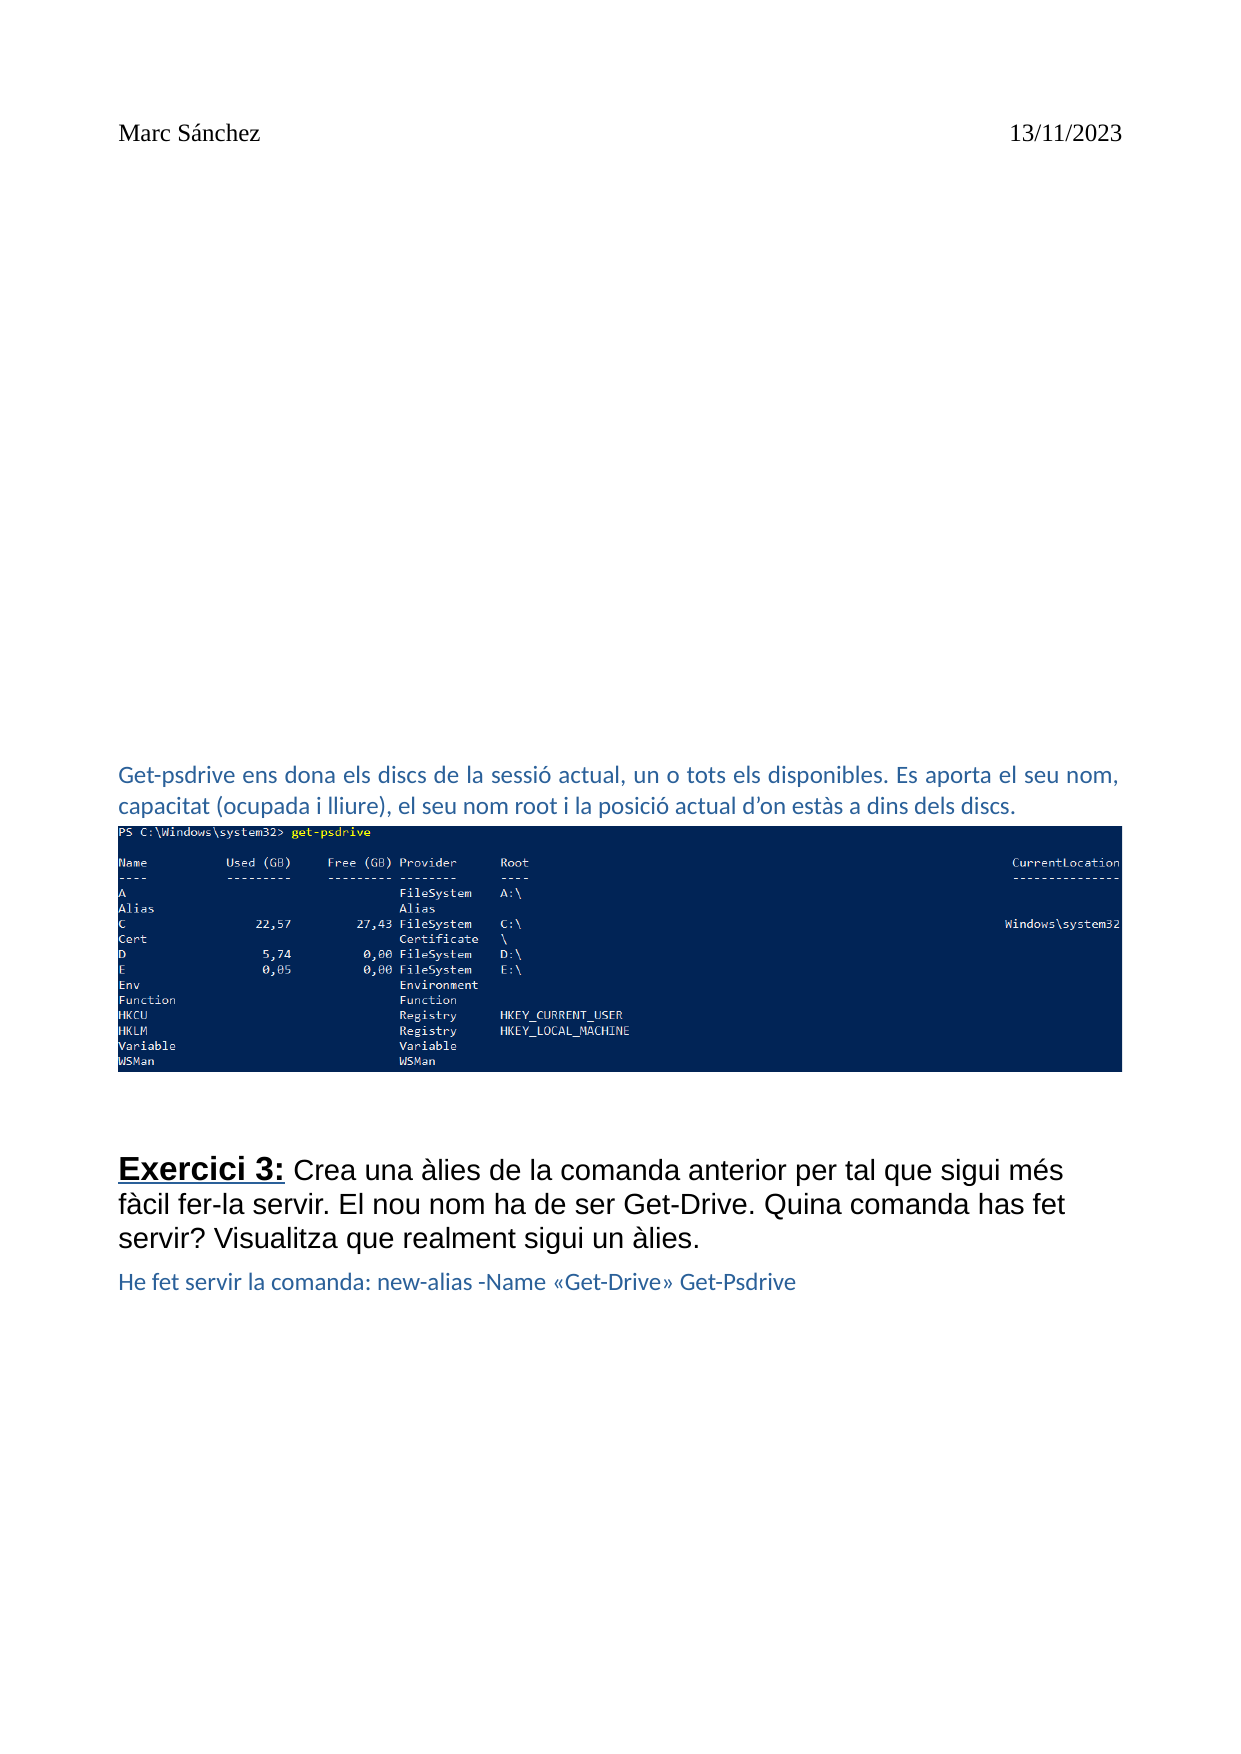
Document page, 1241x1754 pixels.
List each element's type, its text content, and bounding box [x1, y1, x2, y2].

text He fet servir la comanda: new-alias -Name «Get-Drive» Get-Psdrive [118, 1266, 1122, 1297]
subtitle Exercici 3: Crea una àlies de la comanda anterior per tal que sigui més fàcil fer-la servir. El nou nom ha de ser Get-Drive. Quina comanda has fet servir? Visualitza que realment sigui un àlies. [118, 1149, 1122, 1254]
picture [118, 826, 1123, 1072]
text Get-psdrive ens dona els discs de la sessió actual, un o tots els disponibles. Es aporta el seu nom, capacitat (ocupada i lliure), el seu nom root i la posició actual d’on estàs a dins dels discs. [118, 760, 1122, 821]
